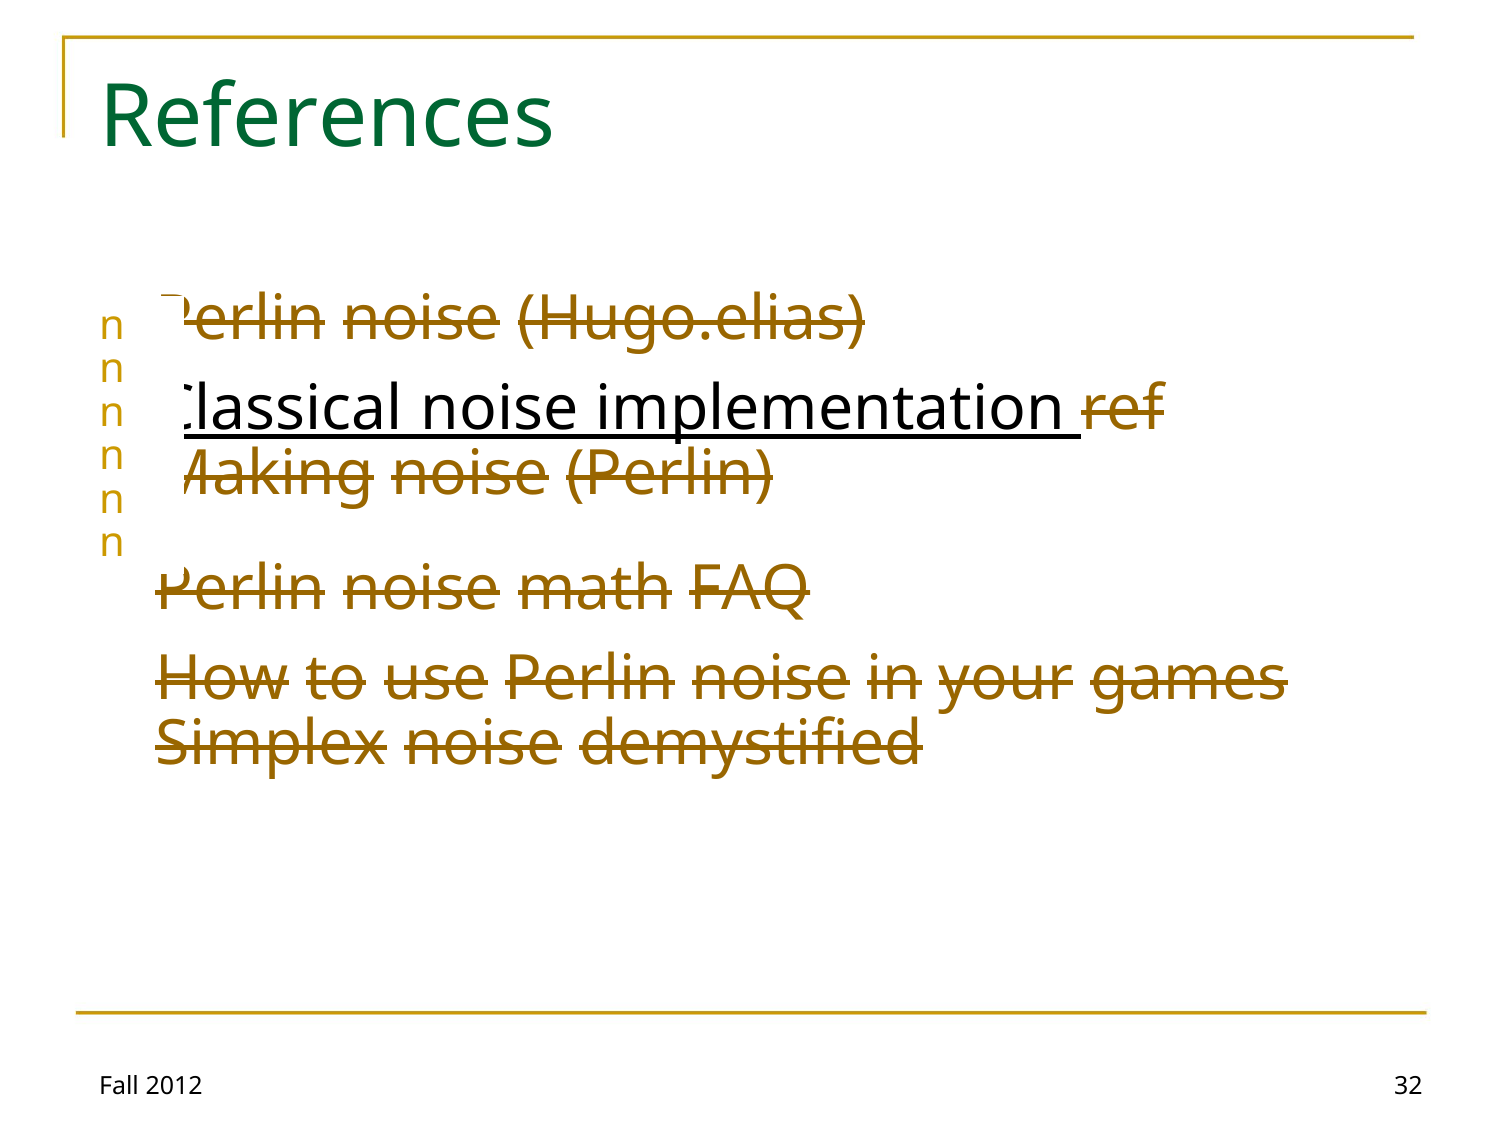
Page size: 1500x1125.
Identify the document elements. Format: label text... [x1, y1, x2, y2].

text n [99, 348, 175, 392]
text n [99, 478, 175, 522]
text Perlin noise math FAQ [155, 557, 860, 622]
text n [99, 522, 175, 565]
text n [99, 435, 175, 478]
text Simplex noise demystified [155, 712, 1363, 777]
text Fall 2012 [99, 1074, 214, 1100]
text Perlin noise (Hugo.elias) [155, 287, 920, 352]
text n [99, 392, 175, 435]
text How to use Perlin noise in your games [155, 647, 1363, 712]
text n [99, 305, 175, 348]
text Classical noise implementation ref [184, 377, 1226, 442]
picture [0, 0, 1500, 1125]
text References [99, 74, 660, 165]
text 32 [1394, 1074, 1439, 1100]
text Making noise (Perlin) [184, 442, 1226, 507]
